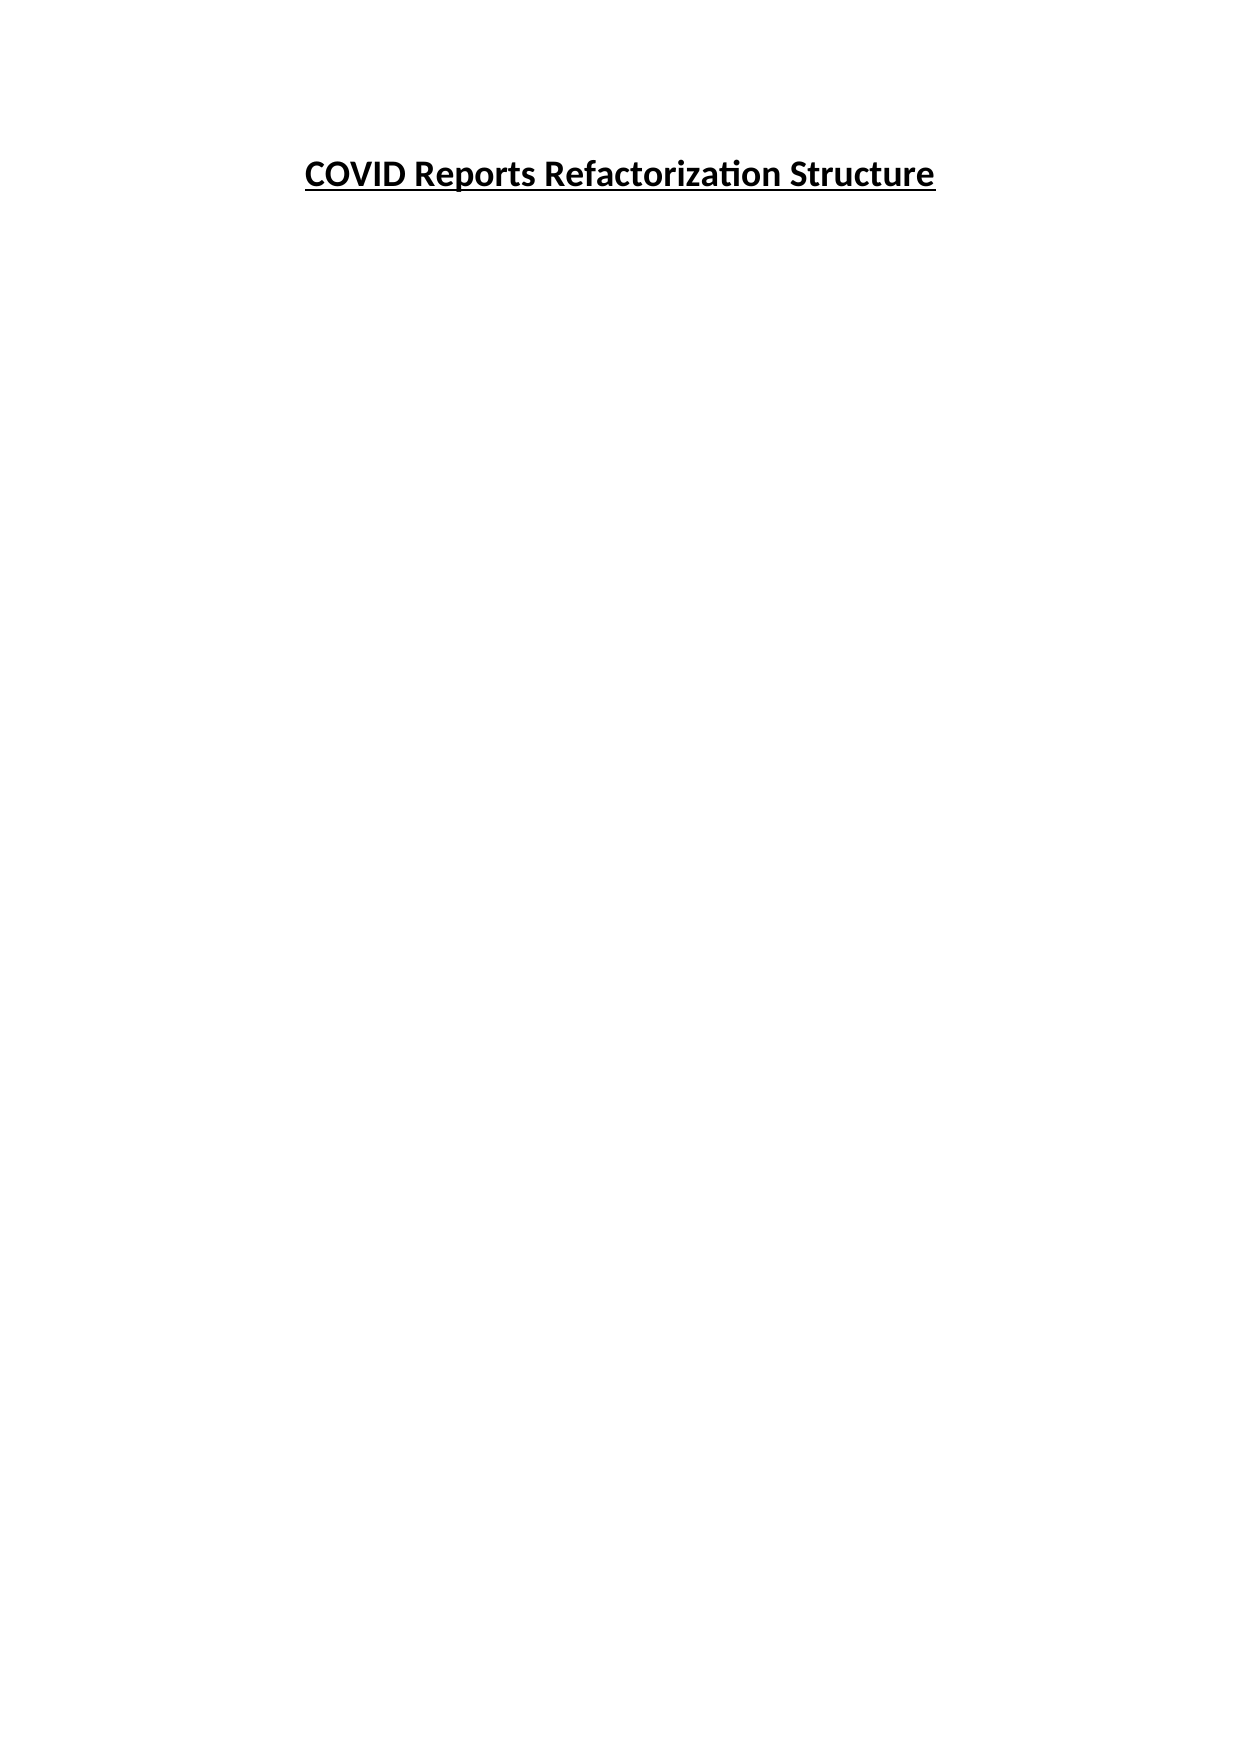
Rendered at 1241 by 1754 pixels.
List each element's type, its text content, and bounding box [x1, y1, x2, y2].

text COVID Reports Refactorization Structure [150, 150, 1090, 196]
